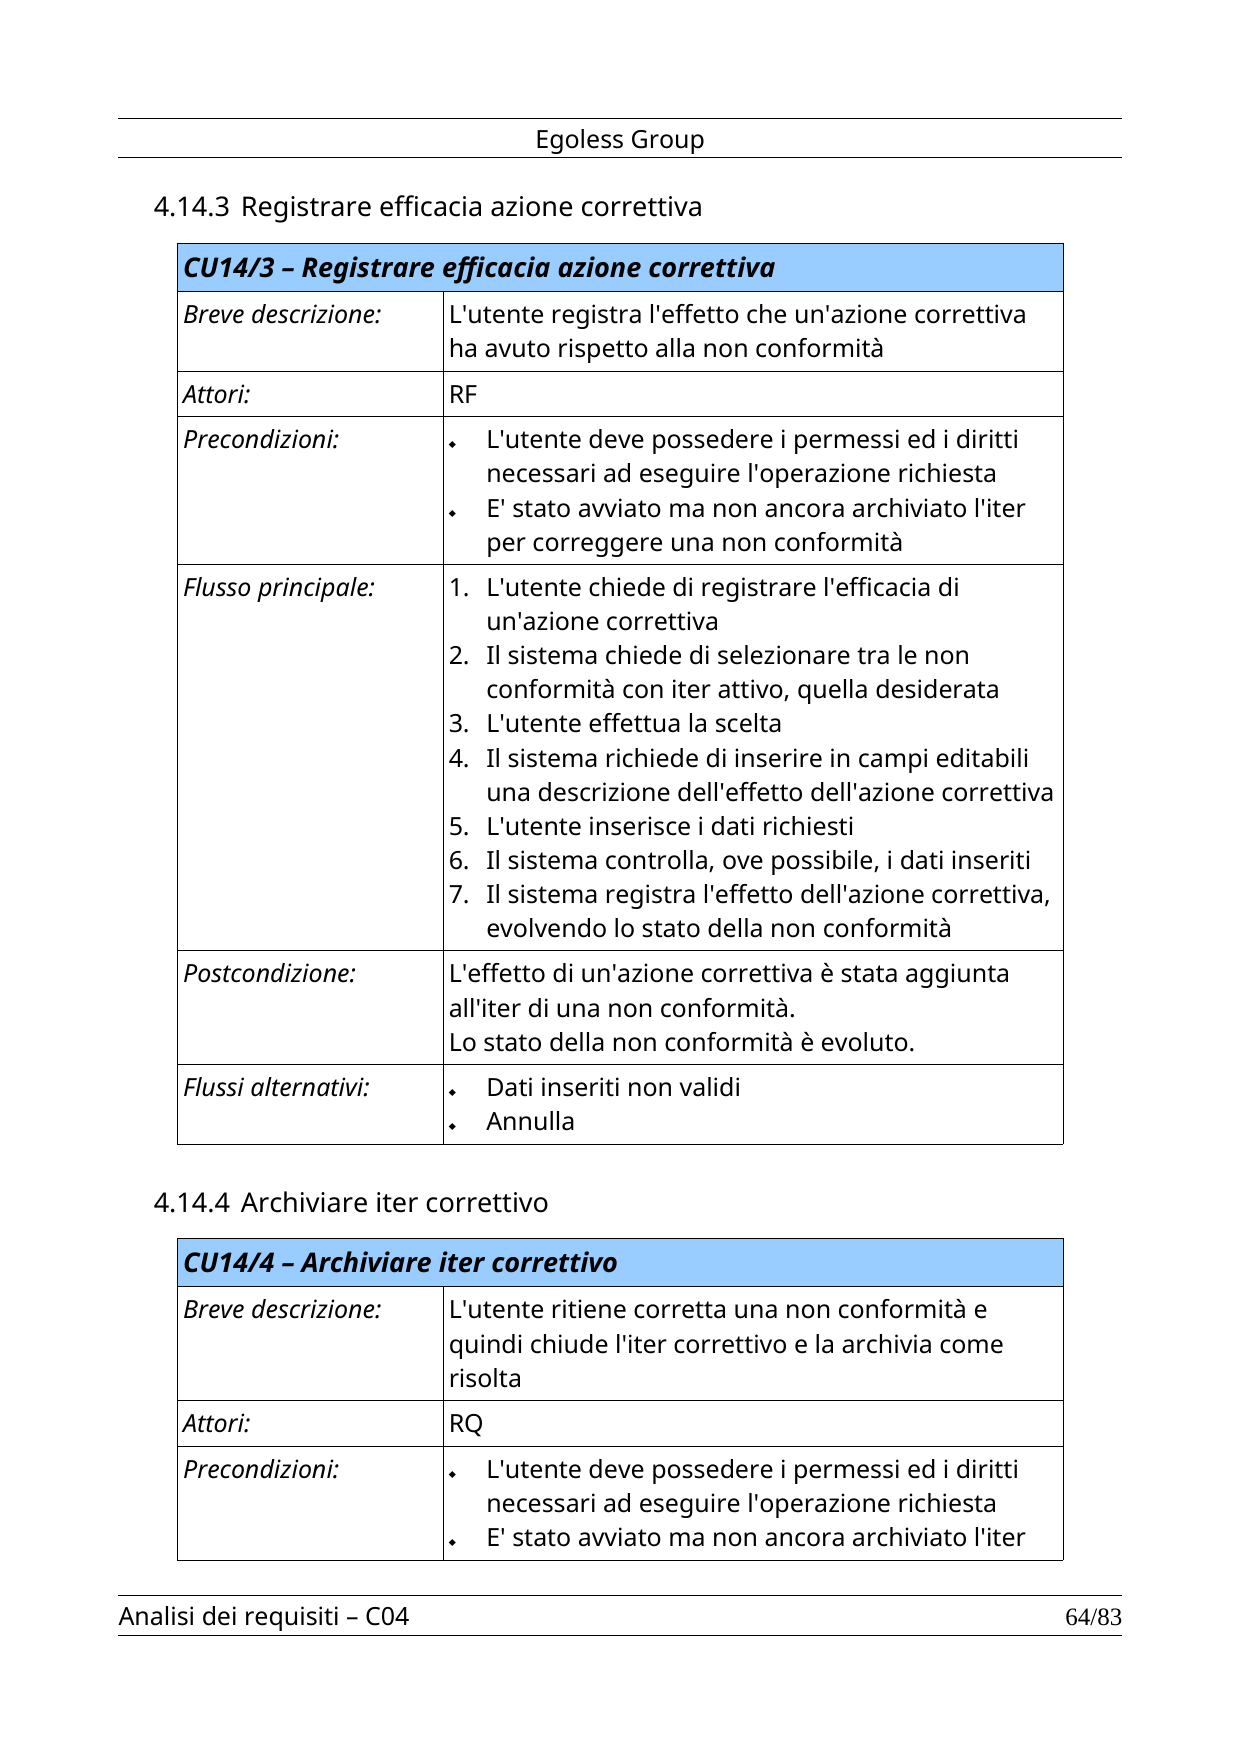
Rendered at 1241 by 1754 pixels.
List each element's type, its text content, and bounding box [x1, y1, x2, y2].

table_cell Breve descrizione: [178, 1287, 443, 1400]
table_cell Precondizioni: [178, 1447, 443, 1559]
table_cell L'utente ritiene corretta una non conformità e quindi chiude l'iter correttivo e la archivia come risolta [444, 1287, 1063, 1400]
table_header CU14/4 – Archiviare iter correttivo [178, 1239, 1063, 1286]
table_header CU14/3 – Registrare efficacia azione correttiva [178, 244, 1063, 291]
table_cell RQ [444, 1401, 1063, 1446]
subtitle Registrare efficacia azione correttiva [153, 188, 1122, 225]
table_cell L'utente chiede di registrare l'efficacia di un'azione correttiva Il sistema chiede di selezionare tra le non conformità con iter attivo, quella desiderata L'utente effettua la scelta Il sistema richiede di inserire in campi editabili una descrizione dell'effetto dell'azione correttiva L'utente inserisce i dati richiesti Il sistema controlla, ove possibile, i dati inseriti Il sistema registra l'effetto dell'azione correttiva, evolvendo lo stato della non conformità [444, 565, 1063, 950]
table_cell Breve descrizione: [178, 292, 443, 371]
table_cell L'utente deve possedere i permessi ed i diritti necessari ad eseguire l'operazione richiesta E' stato avviato ma non ancora archiviato l'iter [444, 1447, 1063, 1559]
table_cell Attori: [178, 372, 443, 416]
table_cell L'effetto di un'azione correttiva è stata aggiunta all'iter di una non conformità. Lo stato della non conformità è evoluto. [444, 951, 1063, 1064]
table_cell Precondizioni: [178, 417, 443, 564]
table_cell L'utente deve possedere i permessi ed i diritti necessari ad eseguire l'operazione richiesta E' stato avviato ma non ancora archiviato l'iter per correggere una non conformità [444, 417, 1063, 564]
table_cell Dati inseriti non validi Annulla [444, 1065, 1063, 1144]
table_cell L'utente registra l'effetto che un'azione correttiva ha avuto rispetto alla non conformità [444, 292, 1063, 371]
table_cell RF [444, 372, 1063, 416]
table_cell Attori: [178, 1401, 443, 1446]
table_cell Postcondizione: [178, 951, 443, 1064]
subtitle Archiviare iter correttivo [153, 1183, 1122, 1220]
table_cell Flussi alternativi: [178, 1065, 443, 1144]
table_cell Flusso principale: [178, 565, 443, 950]
